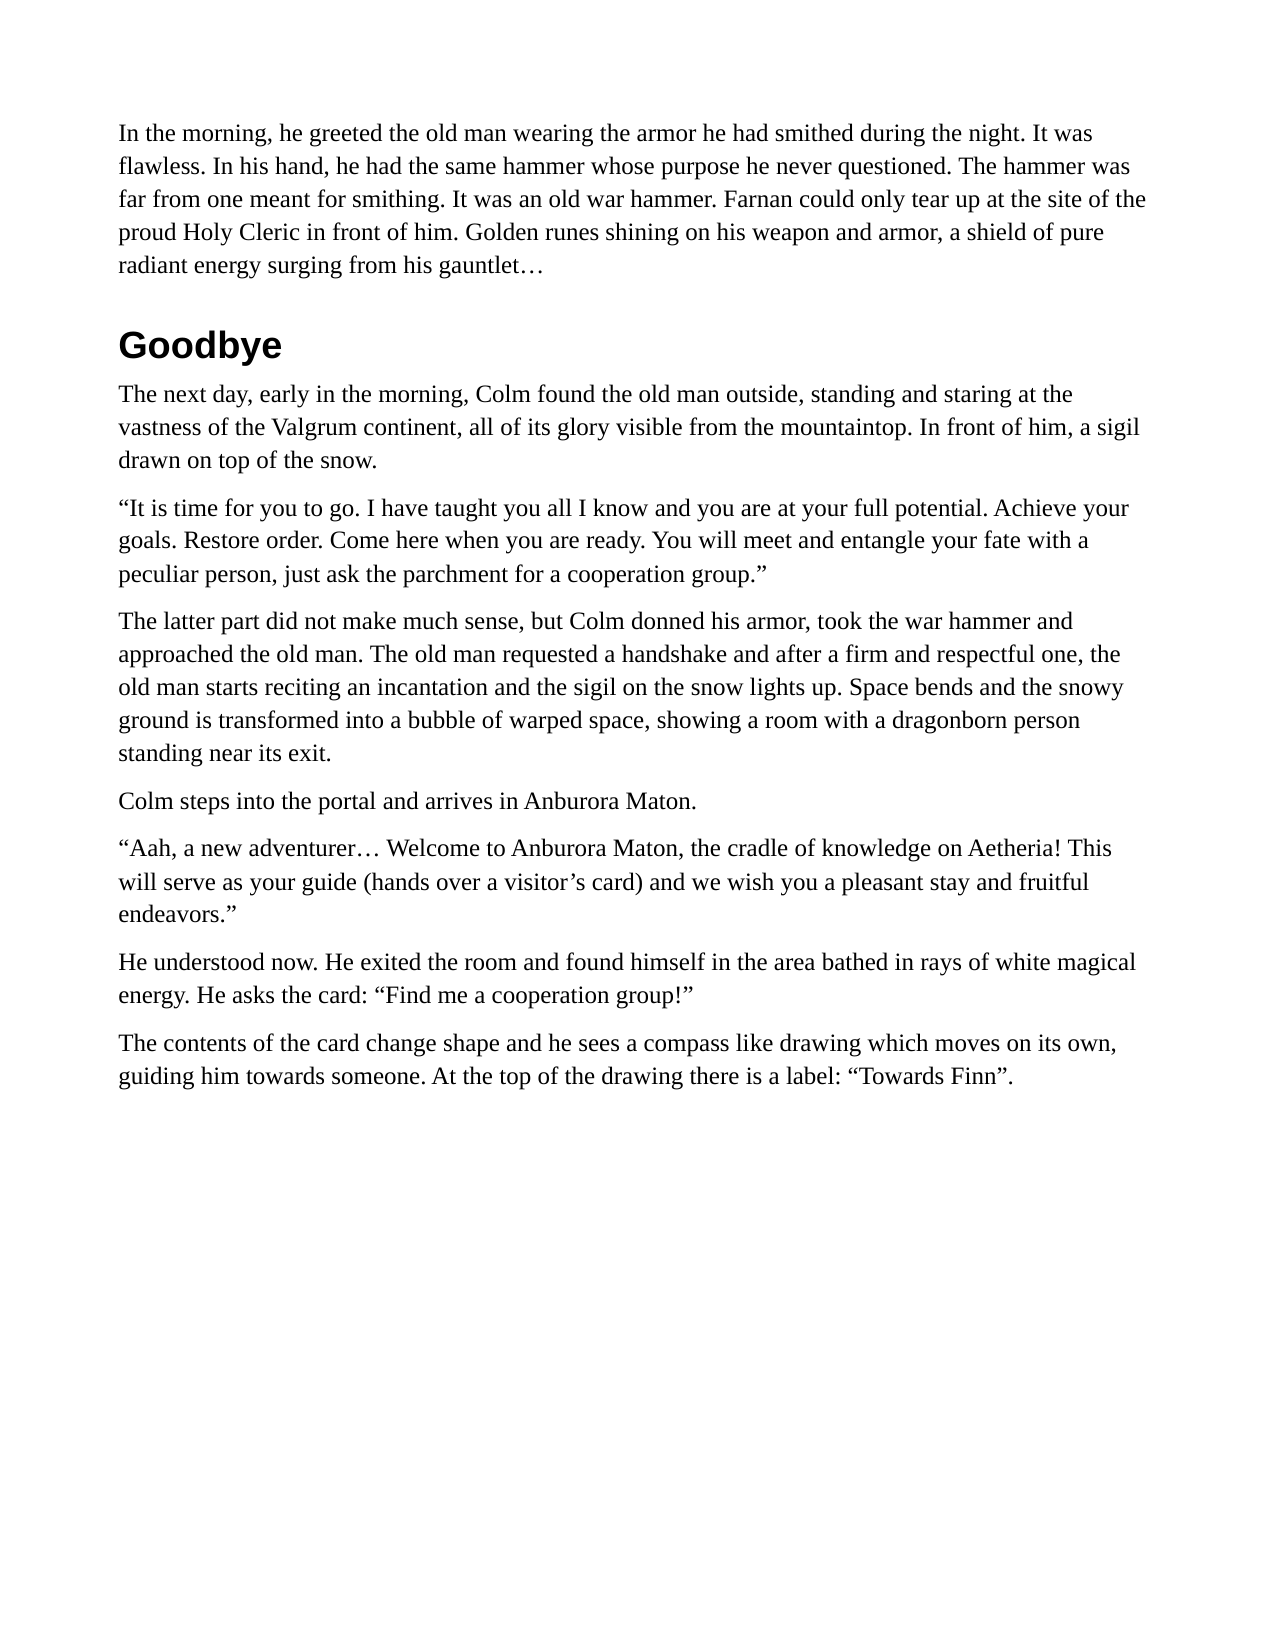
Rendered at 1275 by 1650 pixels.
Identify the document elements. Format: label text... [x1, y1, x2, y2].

text The contents of the card change shape and he sees a compass like drawing which moves on its own, guiding him towards someone. At the top of the drawing there is a label: “Towards Finn”. [118, 1028, 1157, 1089]
text He understood now. He exited the room and found himself in the area bathed in rays of white magical energy. He asks the card: “Find me a cooperation group!” [118, 947, 1157, 1009]
text In the morning, he greeted the old man wearing the armor he had smithed during the night. It was flawless. In his hand, he had the same hammer whose purpose he never questioned. The hammer was far from one meant for smithing. It was an old war hammer. Farnan could only tear up at the site of the proud Holy Cleric in front of him. Golden runes shining on his weapon and armor, a shield of pure radiant energy surging from his gauntlet… [118, 118, 1157, 279]
text “Aah, a new adventurer… Welcome to Anburora Maton, the cradle of knowledge on Aetheria! This will serve as your guide (hands over a visitor’s card) and we wish you a pleasant stay and fruitful endeavors.” [118, 833, 1157, 928]
text “It is time for you to go. I have taught you all I know and you are at your full potential. Achieve your goals. Restore order. Come here when you are ready. You will meet and entangle your fate with a peculiar person, just ask the parchment for a cooperation group.” [118, 493, 1157, 587]
text The latter part did not make much sense, but Colm donned his armor, took the war hammer and approached the old man. The old man requested a handshake and after a firm and respectful one, the old man starts reciting an incantation and the sigil on the snow lights up. Space bends and the snowy ground is transformed into a bubble of warped space, showing a room with a dragonborn person standing near its exit. [118, 606, 1157, 767]
text Colm steps into the portal and arrives in Anburora Maton. [118, 786, 1157, 815]
text The next day, early in the morning, Colm found the old man outside, standing and staring at the vastness of the Valgrum continent, all of its glory visible from the mountaintop. In front of him, a sigil drawn on top of the snow. [118, 379, 1157, 474]
subtitle Goodbye [118, 323, 1157, 366]
